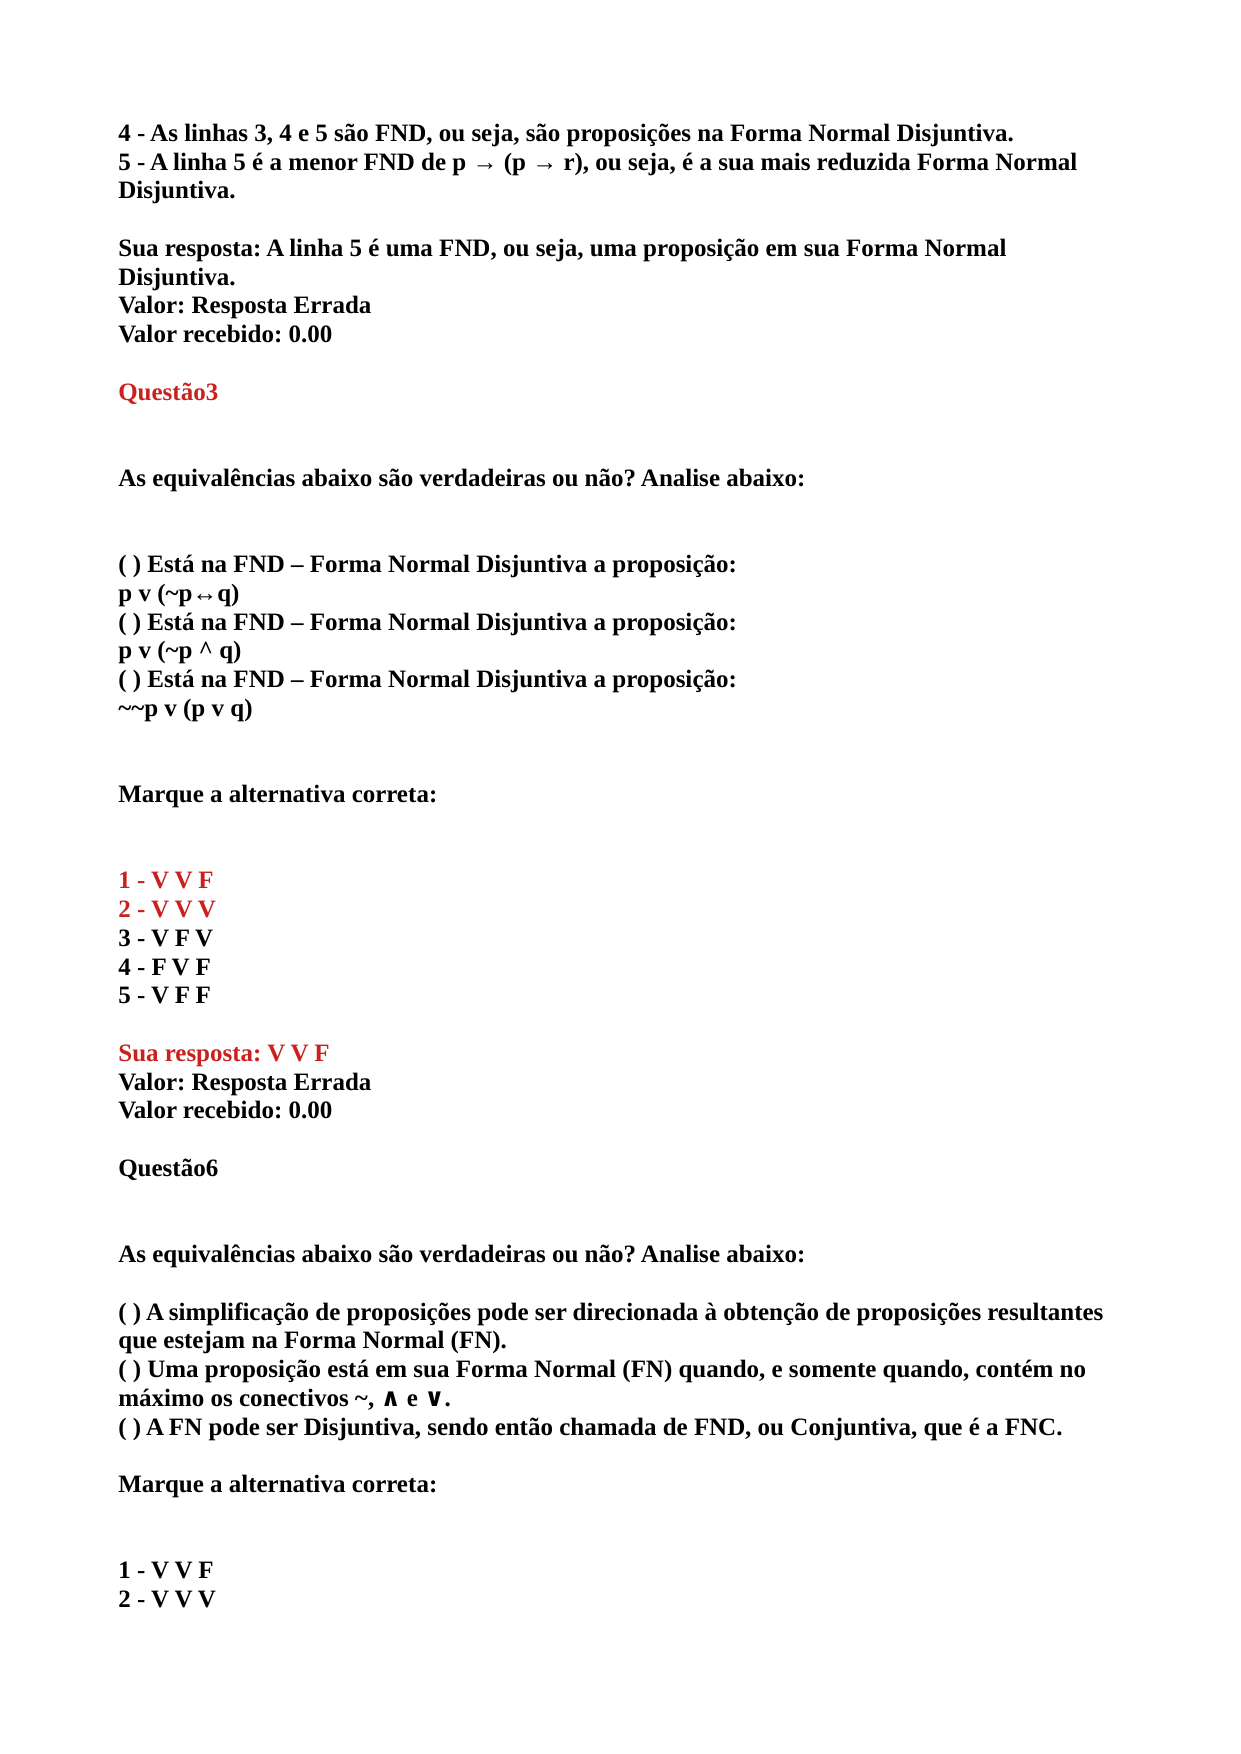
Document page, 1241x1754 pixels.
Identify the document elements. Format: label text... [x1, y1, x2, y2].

text Questão6 [118, 1153, 1122, 1182]
text ( ) Está na FND – Forma Normal Disjuntiva a proposição: [118, 664, 1122, 693]
text ( ) A simplificação de proposições pode ser direcionada à obtenção de proposições resultantes que estejam na Forma Normal (FN). [118, 1297, 1122, 1354]
text Sua resposta: V V F [118, 1038, 1122, 1067]
text Questão3 [118, 377, 1122, 406]
text Valor: Resposta Errada [118, 291, 1122, 319]
text 2 - V V V [118, 1584, 1122, 1613]
text 2 - V V V [118, 894, 1122, 923]
text Valor recebido: 0.00 [118, 1096, 1122, 1124]
text 4 - As linhas 3, 4 e 5 são FND, ou seja, são proposições na Forma Normal Disjuntiva. [118, 118, 1122, 147]
text 3 - V F V [118, 923, 1122, 952]
text ( ) Uma proposição está em sua Forma Normal (FN) quando, e somente quando, contém no máximo os conectivos ~, ∧ e ∨. [118, 1354, 1122, 1412]
text ( ) Está na FND – Forma Normal Disjuntiva a proposição: [118, 607, 1122, 636]
text p v (~p ^ q) [118, 636, 1122, 664]
text ( ) A FN pode ser Disjuntiva, sendo então chamada de FND, ou Conjuntiva, que é a FNC. [118, 1412, 1122, 1441]
text Valor recebido: 0.00 [118, 319, 1122, 348]
text As equivalências abaixo são verdadeiras ou não? Analise abaixo: [118, 463, 1122, 492]
text 1 - V V F [118, 1556, 1122, 1584]
text 5 - V F F [118, 981, 1122, 1009]
text ~~p v (p v q) [118, 693, 1122, 722]
text Marque a alternativa correta: [118, 1469, 1122, 1498]
text 1 - V V F [118, 866, 1122, 894]
text p v (~p↔q) [118, 578, 1122, 607]
text Valor: Resposta Errada [118, 1067, 1122, 1096]
text As equivalências abaixo são verdadeiras ou não? Analise abaixo: [118, 1239, 1122, 1268]
text ( ) Está na FND – Forma Normal Disjuntiva a proposição: [118, 549, 1122, 578]
text 4 - F V F [118, 952, 1122, 981]
text Marque a alternativa correta: [118, 779, 1122, 808]
text 5 - A linha 5 é a menor FND de p → (p → r), ou seja, é a sua mais reduzida Forma Normal Disjuntiva. [118, 147, 1122, 204]
text Sua resposta: A linha 5 é uma FND, ou seja, uma proposição em sua Forma Normal Disjuntiva. [118, 233, 1122, 291]
